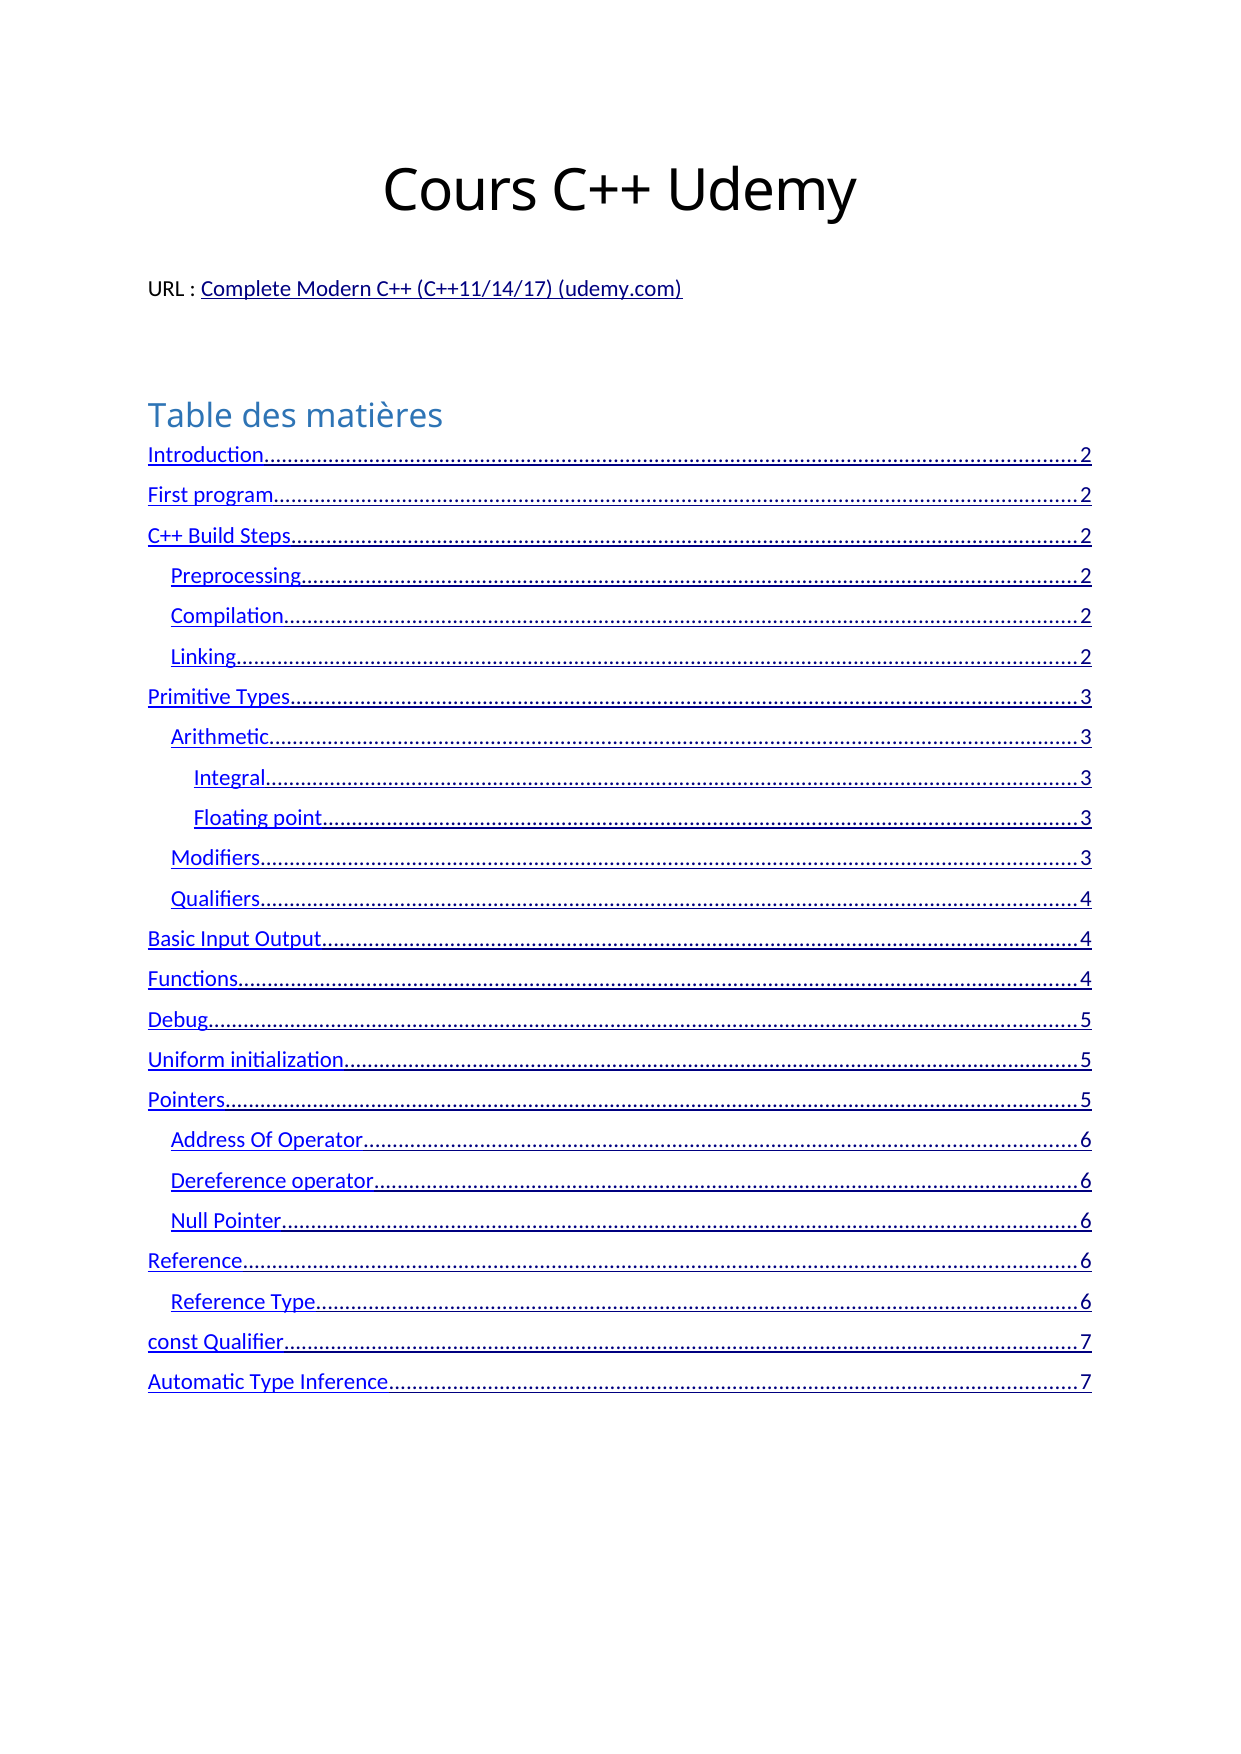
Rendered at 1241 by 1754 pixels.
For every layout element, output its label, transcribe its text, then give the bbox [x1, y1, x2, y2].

text Uniform initialization 5 [148, 1045, 1093, 1073]
text First program 2 [148, 481, 1093, 509]
text Floating point 3 [193, 803, 1093, 831]
text URL : Complete Modern C++ (C++11/14/17) (udemy.com) [148, 274, 1093, 302]
text const Qualifier 7 [148, 1327, 1093, 1355]
text Table des matières [148, 392, 1093, 437]
text Dereference operator 6 [171, 1166, 1093, 1194]
text Primitive Types 3 [148, 682, 1093, 710]
text Compilation 2 [171, 602, 1093, 629]
text Qualifiers 4 [171, 884, 1093, 912]
text C++ Build Steps 2 [148, 521, 1093, 549]
text Reference 6 [148, 1247, 1093, 1274]
text Integral 3 [193, 763, 1093, 791]
text Cours C++ Udemy [148, 148, 1093, 227]
text Address Of Operator 6 [171, 1126, 1093, 1154]
text Linking 2 [171, 642, 1093, 670]
text Reference Type 6 [171, 1287, 1093, 1315]
text Functions 4 [148, 964, 1093, 992]
text Automatic Type Inference 7 [148, 1367, 1093, 1396]
text Introduction 2 [148, 440, 1093, 468]
text Debug 5 [148, 1005, 1093, 1033]
text Basic Input Output 4 [148, 924, 1093, 952]
text Preprocessing 2 [171, 561, 1093, 589]
text Pointers 5 [148, 1085, 1093, 1113]
text Modifiers 3 [171, 843, 1093, 871]
text Null Pointer 6 [171, 1206, 1093, 1234]
text Arithmetic 3 [171, 722, 1093, 751]
